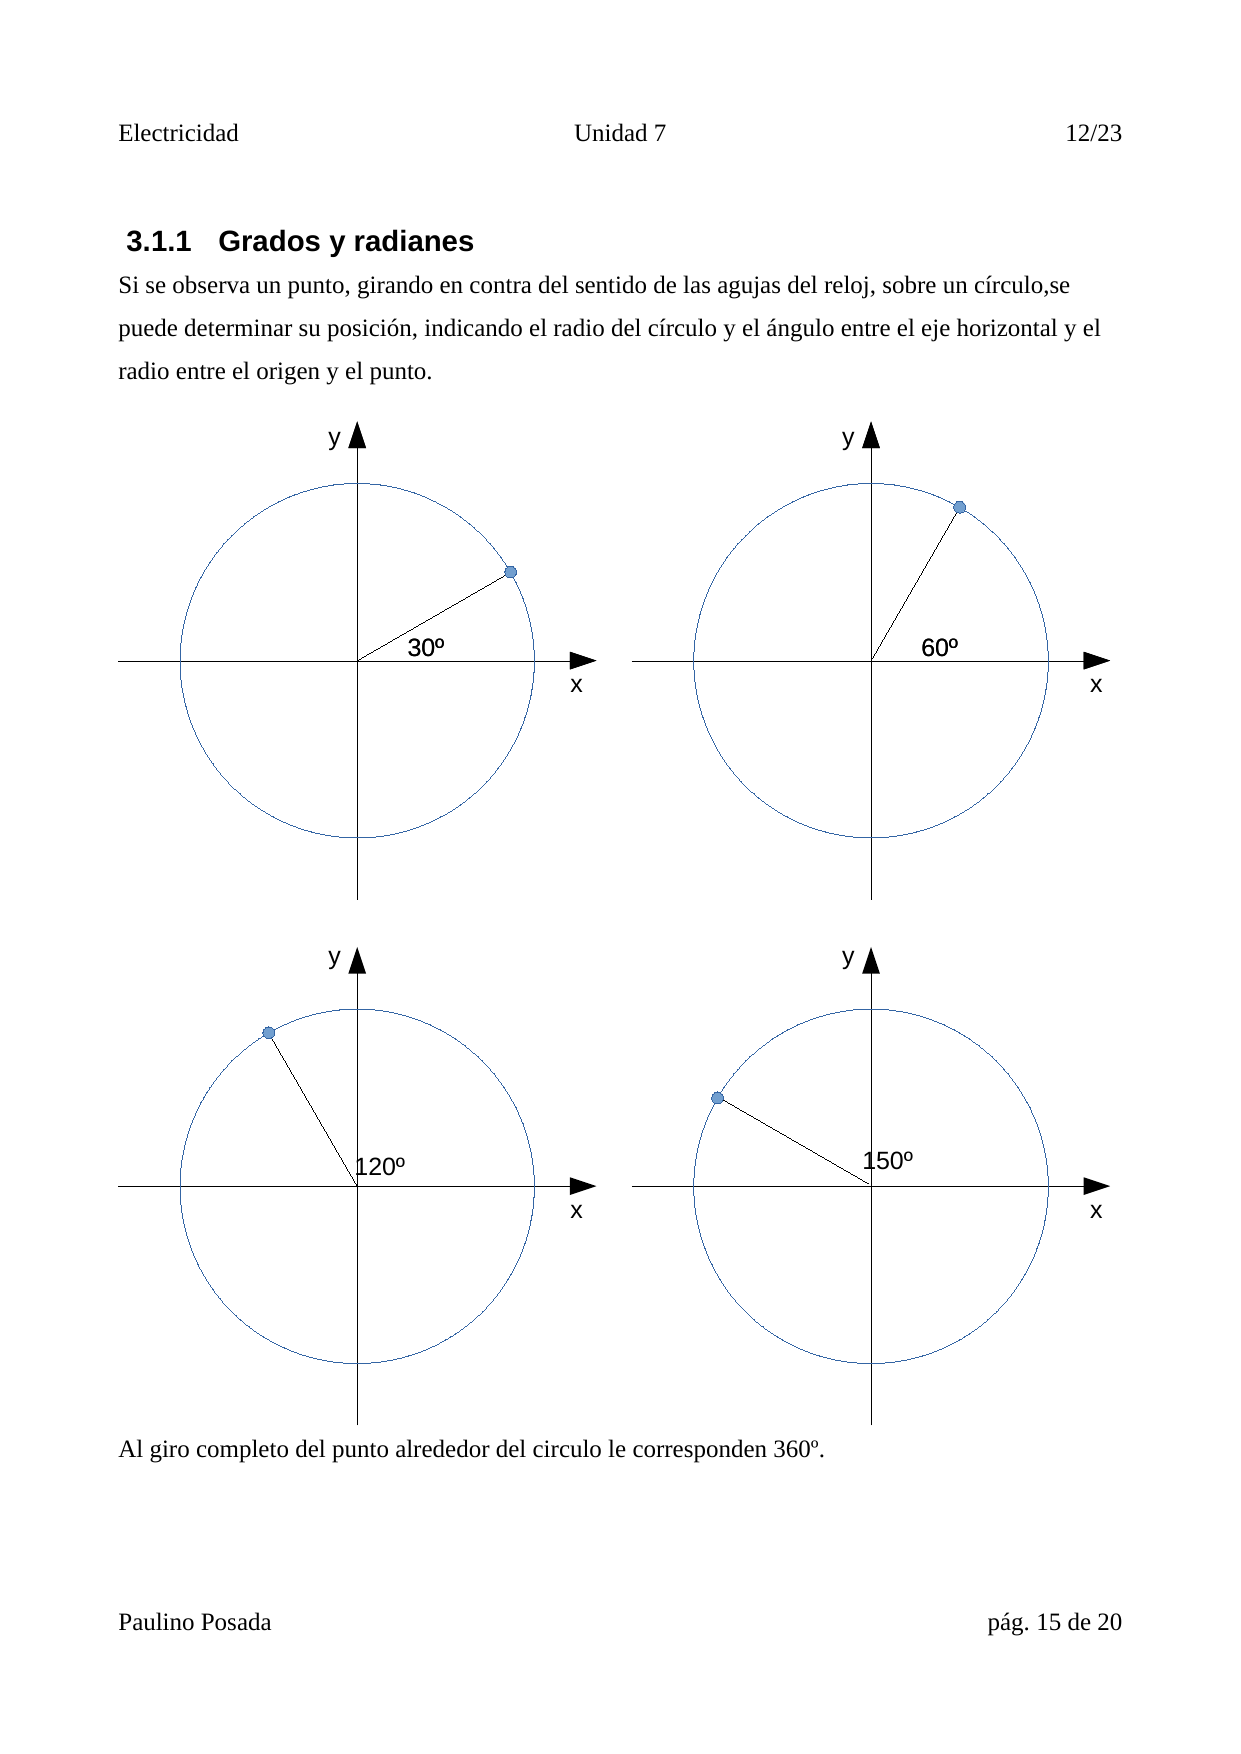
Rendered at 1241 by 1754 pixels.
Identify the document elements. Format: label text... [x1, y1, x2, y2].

subtitle Grados y radianes [118, 224, 1122, 258]
text Al giro completo del punto alrededor del circulo le corresponden 360º. [118, 1434, 1122, 1463]
text Si se observa un punto, girando en contra del sentido de las agujas del reloj, sobre un círculo,se puede determinar su posición, indicando el radio del círculo y el ángulo entre el eje horizontal y el radio entre el origen y el punto. [118, 270, 1122, 385]
